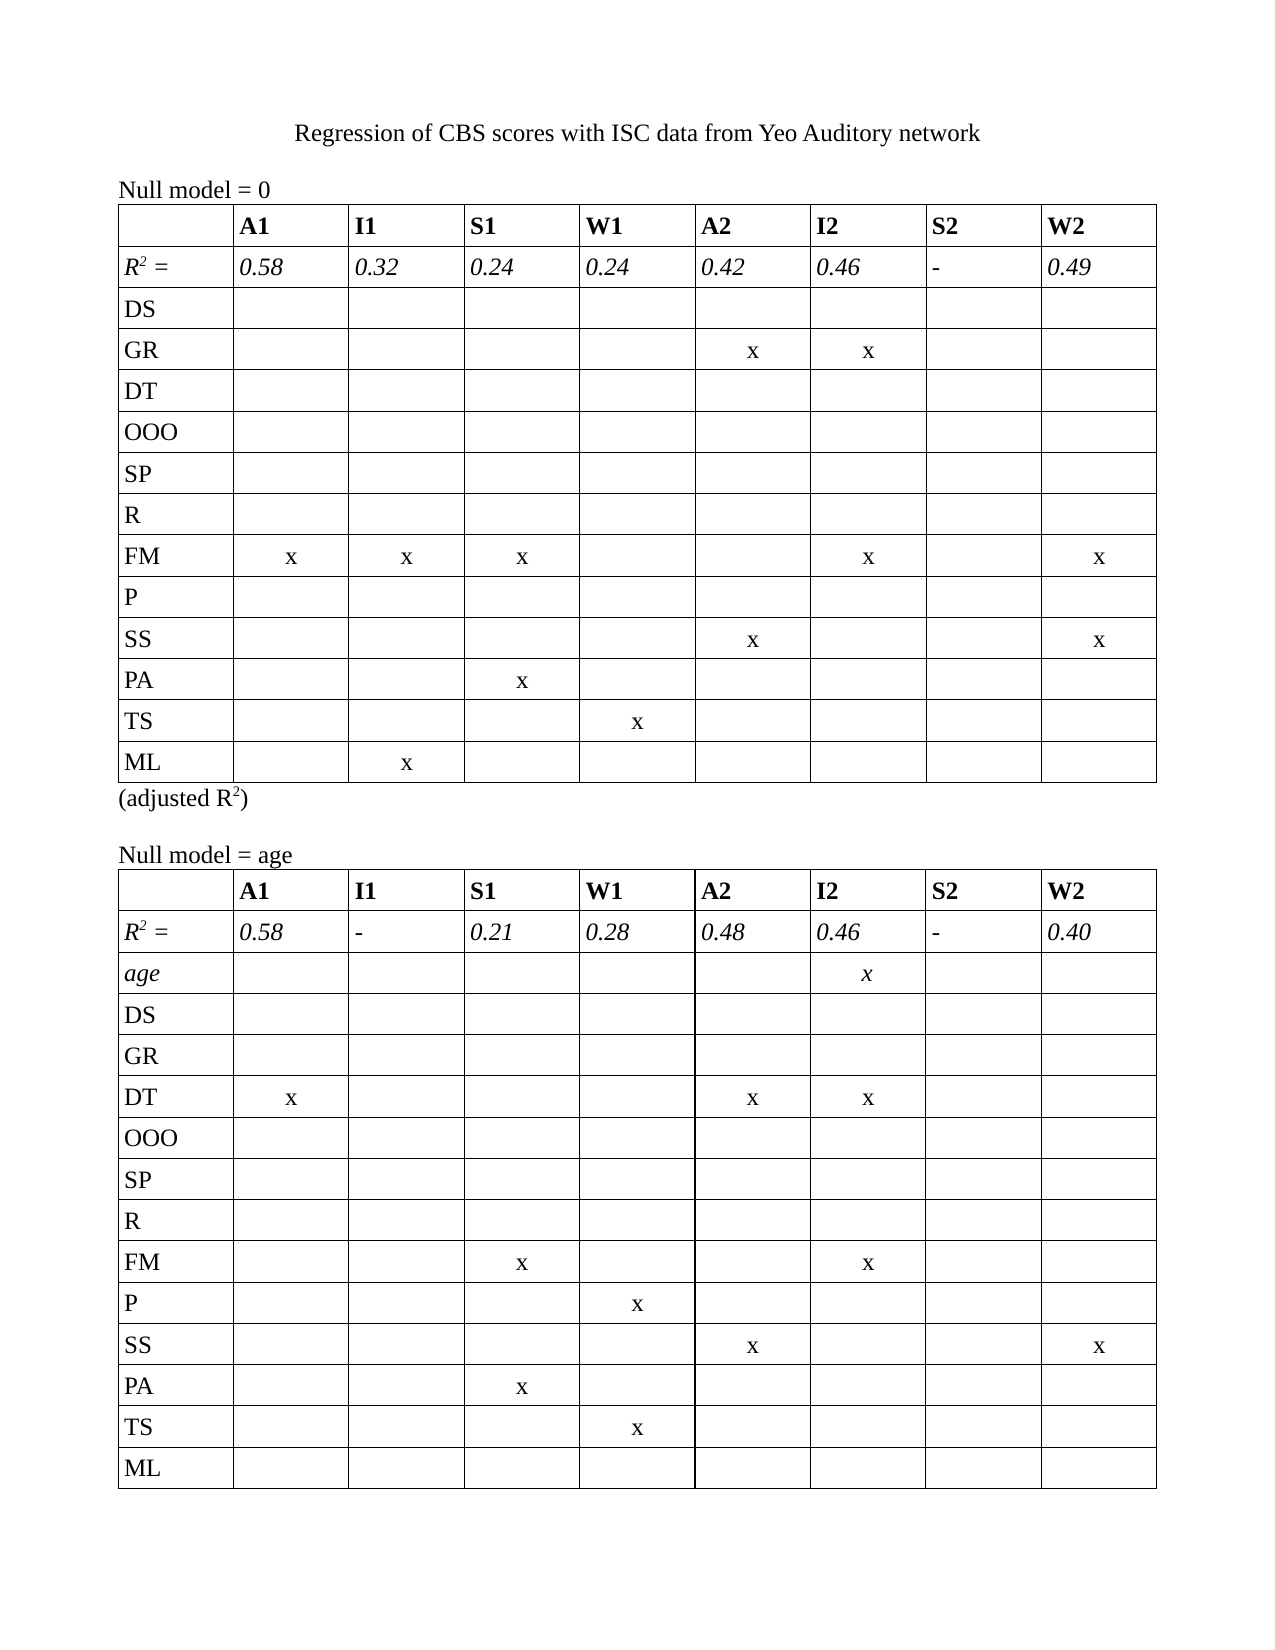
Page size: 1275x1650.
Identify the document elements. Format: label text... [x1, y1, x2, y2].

table_header [119, 870, 233, 910]
table_cell age [119, 953, 233, 993]
table_cell 0.46 [811, 911, 925, 952]
table_cell [811, 1365, 925, 1405]
table_cell [580, 1448, 694, 1488]
table_cell [580, 1118, 694, 1158]
table_cell [696, 370, 810, 411]
table_cell [696, 1118, 810, 1158]
table_cell 0.21 [465, 911, 579, 952]
table_cell [1042, 1241, 1156, 1282]
table_cell [349, 370, 464, 411]
table_cell [927, 659, 1041, 699]
table_cell [349, 659, 464, 699]
table_header I1 [349, 205, 464, 246]
table_cell 0.58 [234, 911, 348, 952]
table_cell [1042, 1076, 1156, 1117]
text Regression of CBS scores with ISC data from Yeo Auditory network [118, 118, 1157, 147]
table_cell [1042, 1365, 1156, 1405]
table_cell [580, 1159, 694, 1199]
table_cell [580, 742, 695, 782]
table_cell [1042, 1406, 1156, 1447]
table_cell [811, 494, 926, 534]
table_cell [696, 1365, 810, 1405]
table_cell [696, 742, 810, 782]
table_cell [234, 288, 348, 328]
table_header A2 [696, 870, 810, 910]
table_cell [234, 1035, 348, 1075]
table_cell [927, 577, 1041, 617]
table_cell [811, 370, 926, 411]
table_cell [696, 994, 810, 1034]
table_cell [465, 700, 579, 741]
table_cell [465, 329, 579, 369]
table_cell [465, 1076, 579, 1117]
table_cell [234, 1365, 348, 1405]
table_cell [465, 370, 579, 411]
table_header W1 [580, 205, 695, 246]
table_cell [580, 1035, 694, 1075]
table_cell [1042, 1118, 1156, 1158]
text (adjusted R2) [118, 783, 1157, 812]
table_header S2 [926, 870, 1041, 910]
table_cell [696, 953, 810, 993]
table_cell 0.24 [465, 247, 579, 287]
table_cell [926, 1283, 1041, 1323]
table_cell x [349, 742, 464, 782]
table_cell [349, 577, 464, 617]
table_cell [1042, 742, 1156, 782]
table_cell [234, 494, 348, 534]
table_header [119, 205, 233, 246]
table_cell [234, 659, 348, 699]
table_cell [696, 1283, 810, 1323]
table_cell [927, 535, 1041, 576]
table_cell x [465, 535, 579, 576]
table_cell OOO [119, 412, 233, 452]
table_cell [465, 494, 579, 534]
table_cell [811, 1035, 925, 1075]
table_cell GR [119, 329, 233, 369]
table_header A1 [234, 205, 348, 246]
table_cell DT [119, 370, 233, 411]
table_cell [234, 994, 348, 1034]
table_cell - [927, 247, 1041, 287]
table_cell [927, 329, 1041, 369]
table_cell x [349, 535, 464, 576]
table_cell [1042, 1448, 1156, 1488]
table_header A2 [696, 205, 810, 246]
table_cell 0.42 [696, 247, 810, 287]
table_cell [465, 1283, 579, 1323]
table_cell [1042, 1283, 1156, 1323]
table_cell x [1042, 1324, 1156, 1364]
table_cell x [811, 953, 925, 993]
table_cell [234, 618, 348, 658]
table_cell [349, 994, 464, 1034]
table_header S1 [465, 870, 579, 910]
table_cell 0.49 [1042, 247, 1156, 287]
table_cell [1042, 288, 1156, 328]
table_cell [465, 1200, 579, 1240]
table_cell [580, 412, 695, 452]
table_cell [234, 453, 348, 493]
table_cell [926, 994, 1041, 1034]
table_cell - [349, 911, 464, 952]
table_cell [349, 1406, 464, 1447]
table_cell [1042, 577, 1156, 617]
table_cell [349, 1448, 464, 1488]
table_cell x [580, 1283, 694, 1323]
table_cell [926, 1406, 1041, 1447]
table_cell [926, 1200, 1041, 1240]
table_cell [811, 288, 926, 328]
table_cell [927, 412, 1041, 452]
table_cell [234, 1283, 348, 1323]
table_cell [465, 412, 579, 452]
table_cell [926, 1159, 1041, 1199]
table_cell x [234, 1076, 348, 1117]
table_cell [811, 1200, 925, 1240]
table_header I1 [349, 870, 464, 910]
table_cell [349, 1076, 464, 1117]
table_cell [234, 1118, 348, 1158]
table_cell - [926, 911, 1041, 952]
table_cell 0.48 [696, 911, 810, 952]
table_cell OOO [119, 1118, 233, 1158]
table_cell [465, 1035, 579, 1075]
table_cell [926, 1324, 1041, 1364]
table_cell [234, 370, 348, 411]
table_cell x [811, 1241, 925, 1282]
table_cell [696, 1200, 810, 1240]
table_cell [696, 700, 810, 741]
table_cell [234, 953, 348, 993]
table_cell [234, 329, 348, 369]
table_cell [811, 1283, 925, 1323]
table_cell [927, 618, 1041, 658]
table_cell 0.40 [1042, 911, 1156, 952]
table_cell x [811, 1076, 925, 1117]
table_cell R2 = [119, 247, 233, 287]
text Null model = age [118, 840, 1157, 869]
table_cell [580, 494, 695, 534]
table_header W2 [1042, 870, 1156, 910]
table_cell [349, 1118, 464, 1158]
table_cell [234, 1159, 348, 1199]
table_cell 0.32 [349, 247, 464, 287]
table_cell [580, 577, 695, 617]
table_cell [580, 329, 695, 369]
table_cell [234, 412, 348, 452]
table_cell x [465, 1241, 579, 1282]
table_cell [926, 953, 1041, 993]
table_cell [234, 1324, 348, 1364]
table_cell [349, 1283, 464, 1323]
table_cell [1042, 994, 1156, 1034]
table_cell GR [119, 1035, 233, 1075]
table_cell FM [119, 535, 233, 576]
table_cell [234, 1241, 348, 1282]
table_cell FM [119, 1241, 233, 1282]
table_cell 0.58 [234, 247, 348, 287]
table_cell [580, 1241, 694, 1282]
table_cell x [1042, 535, 1156, 576]
table_cell [349, 700, 464, 741]
table_cell DS [119, 288, 233, 328]
table_cell [465, 618, 579, 658]
table_cell [811, 742, 926, 782]
table_cell P [119, 577, 233, 617]
table_cell 0.28 [580, 911, 694, 952]
table_cell [927, 370, 1041, 411]
table_cell [349, 618, 464, 658]
text Null model = 0 [118, 176, 1157, 204]
table_cell x [811, 329, 926, 369]
table_cell x [580, 700, 695, 741]
table_cell [580, 659, 695, 699]
table_cell PA [119, 1365, 233, 1405]
table_cell [696, 1406, 810, 1447]
table_cell SS [119, 1324, 233, 1364]
table_cell [1042, 1200, 1156, 1240]
table_cell [349, 1159, 464, 1199]
table_cell [811, 659, 926, 699]
table_cell SP [119, 453, 233, 493]
table_cell x [696, 1076, 810, 1117]
table_cell [234, 577, 348, 617]
table_cell [1042, 659, 1156, 699]
table_cell [811, 453, 926, 493]
table_cell [349, 1324, 464, 1364]
table_cell [234, 1406, 348, 1447]
table_cell [696, 494, 810, 534]
table_cell [349, 412, 464, 452]
table_cell [927, 288, 1041, 328]
table_cell [465, 1159, 579, 1199]
table_cell [696, 1035, 810, 1075]
table_cell [926, 1076, 1041, 1117]
table_cell [580, 994, 694, 1034]
table_cell R [119, 494, 233, 534]
table_header W2 [1042, 205, 1156, 246]
table_cell [580, 453, 695, 493]
table_cell [811, 1159, 925, 1199]
table_header I2 [811, 870, 925, 910]
table_cell [926, 1035, 1041, 1075]
table_cell [349, 953, 464, 993]
table_cell [811, 1118, 925, 1158]
table_cell [1042, 370, 1156, 411]
table_cell [234, 742, 348, 782]
table_cell [349, 1035, 464, 1075]
table_cell [349, 329, 464, 369]
table_cell [926, 1365, 1041, 1405]
table_cell [811, 1448, 925, 1488]
table_cell [465, 453, 579, 493]
table_cell [696, 412, 810, 452]
table_cell [926, 1118, 1041, 1158]
table_cell [465, 953, 579, 993]
table_cell [811, 1324, 925, 1364]
table_cell [234, 1200, 348, 1240]
table_cell [465, 994, 579, 1034]
table_cell [349, 453, 464, 493]
table_cell [580, 1200, 694, 1240]
table_cell [580, 1365, 694, 1405]
table_cell [811, 994, 925, 1034]
table_cell [811, 1406, 925, 1447]
table_cell TS [119, 1406, 233, 1447]
table_cell [234, 700, 348, 741]
table_cell [811, 700, 926, 741]
table_cell [927, 453, 1041, 493]
table_cell [465, 1118, 579, 1158]
table_cell [1042, 1035, 1156, 1075]
table_cell SP [119, 1159, 233, 1199]
table_cell [696, 577, 810, 617]
table_cell [1042, 953, 1156, 993]
table_cell PA [119, 659, 233, 699]
table_cell [465, 577, 579, 617]
table_cell x [580, 1406, 694, 1447]
table_cell [696, 453, 810, 493]
table_cell [696, 535, 810, 576]
table_cell [580, 618, 695, 658]
table_cell TS [119, 700, 233, 741]
table_cell [349, 1365, 464, 1405]
table_cell ML [119, 742, 233, 782]
table_cell [927, 494, 1041, 534]
table_cell [927, 742, 1041, 782]
table_header S2 [927, 205, 1041, 246]
table_cell [927, 700, 1041, 741]
table_cell 0.24 [580, 247, 695, 287]
table_header W1 [580, 870, 694, 910]
table_cell [926, 1241, 1041, 1282]
table_cell x [465, 1365, 579, 1405]
table_cell P [119, 1283, 233, 1323]
table_cell [811, 577, 926, 617]
table_header A1 [234, 870, 348, 910]
table_cell [696, 288, 810, 328]
table_cell [349, 494, 464, 534]
table_cell x [465, 659, 579, 699]
table_cell [1042, 494, 1156, 534]
table_cell [696, 659, 810, 699]
table_cell [234, 1448, 348, 1488]
table_cell [465, 288, 579, 328]
table_cell [465, 742, 579, 782]
table_header S1 [465, 205, 579, 246]
table_cell x [696, 618, 810, 658]
table_cell [811, 412, 926, 452]
table_cell [580, 953, 694, 993]
table_cell [1042, 453, 1156, 493]
table_cell x [811, 535, 926, 576]
table_cell R2 = [119, 911, 233, 952]
table_cell R [119, 1200, 233, 1240]
table_cell [1042, 1159, 1156, 1199]
table_cell [580, 1076, 694, 1117]
table_cell [349, 1241, 464, 1282]
table_cell [696, 1159, 810, 1199]
table_cell [580, 1324, 694, 1364]
table_cell [926, 1448, 1041, 1488]
table_cell [349, 288, 464, 328]
table_header I2 [811, 205, 926, 246]
table_cell [580, 535, 695, 576]
table_cell DT [119, 1076, 233, 1117]
table_cell [1042, 412, 1156, 452]
table_cell x [234, 535, 348, 576]
table_cell x [696, 329, 810, 369]
table_cell [580, 288, 695, 328]
table_cell [465, 1406, 579, 1447]
table_cell DS [119, 994, 233, 1034]
table_cell [811, 618, 926, 658]
table_cell [696, 1448, 810, 1488]
table_cell [465, 1448, 579, 1488]
table_cell 0.46 [811, 247, 926, 287]
table_cell [349, 1200, 464, 1240]
table_cell [1042, 329, 1156, 369]
table_cell x [1042, 618, 1156, 658]
table_cell [580, 370, 695, 411]
table_cell ML [119, 1448, 233, 1488]
table_cell SS [119, 618, 233, 658]
table_cell [465, 1324, 579, 1364]
table_cell x [696, 1324, 810, 1364]
table_cell [1042, 700, 1156, 741]
table_cell [696, 1241, 810, 1282]
